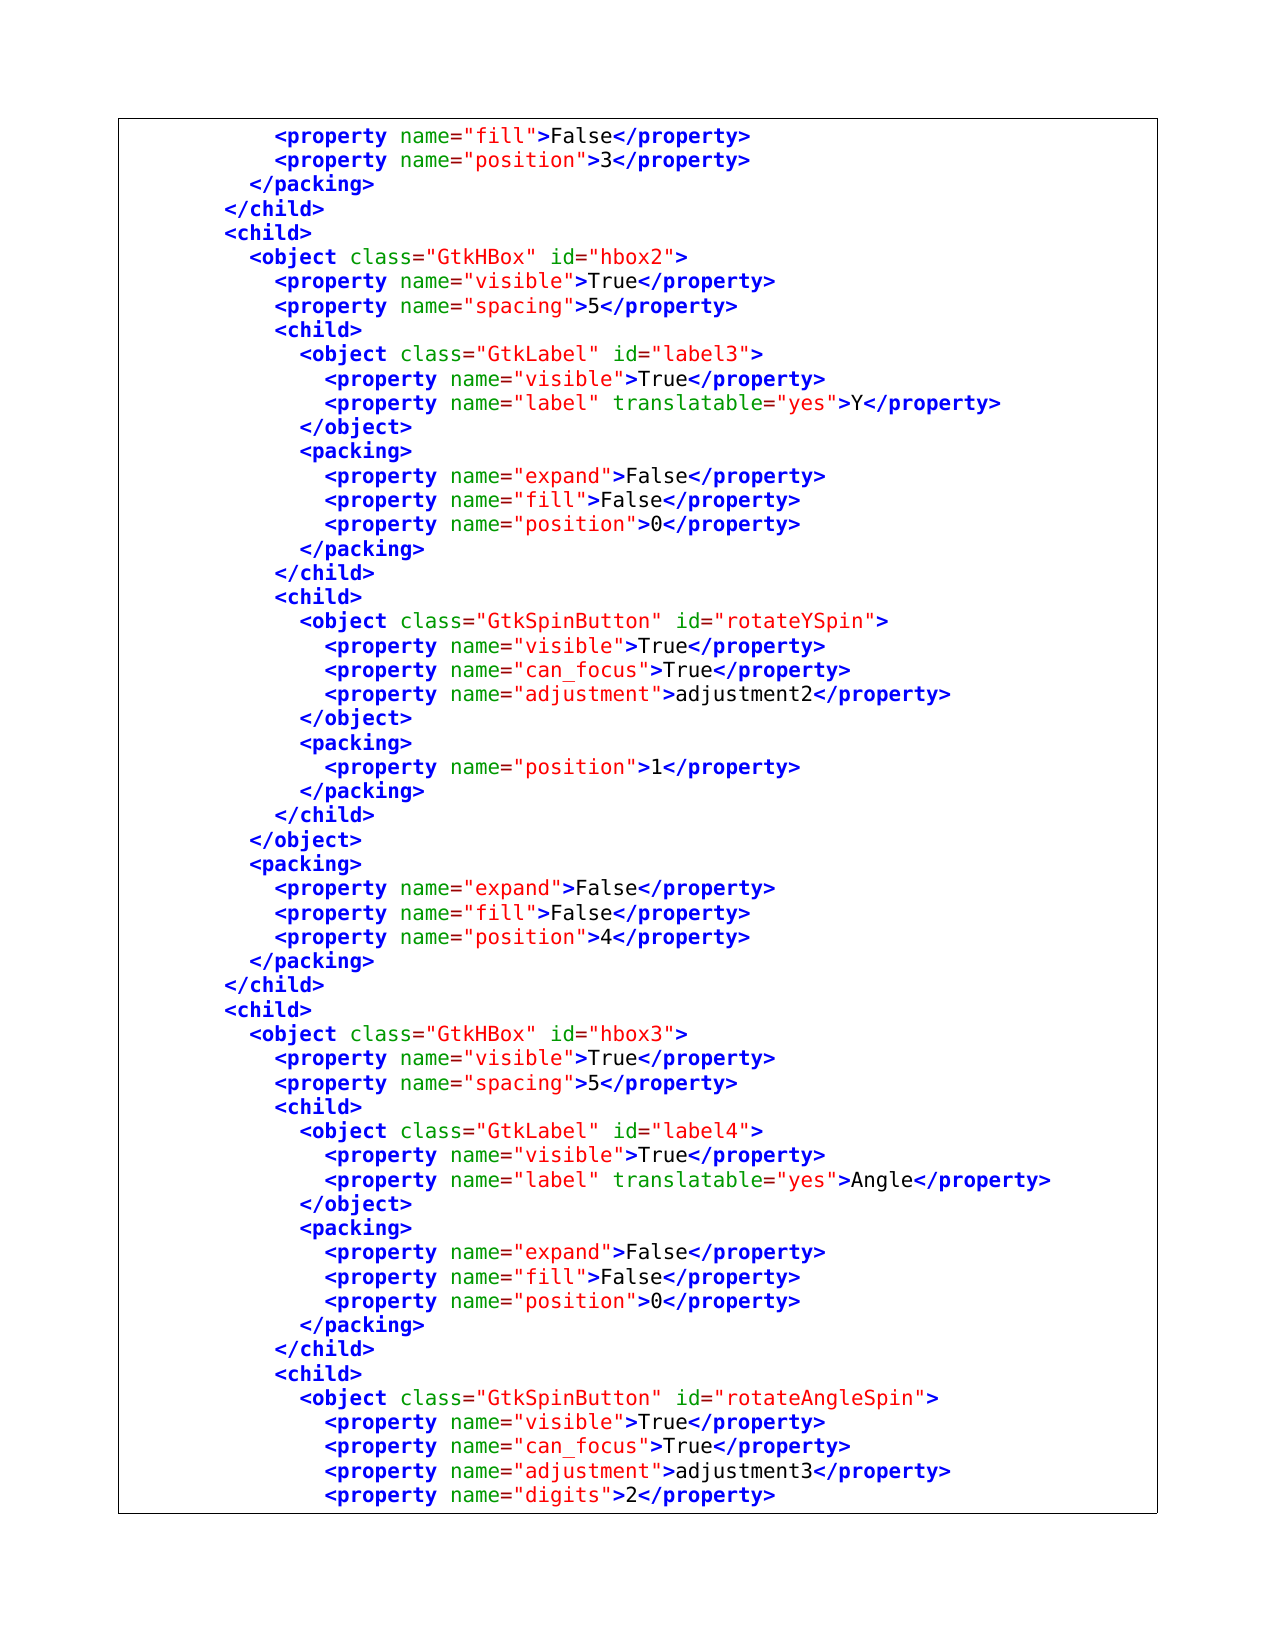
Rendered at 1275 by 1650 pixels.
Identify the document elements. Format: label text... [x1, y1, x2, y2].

table_header <property name="fill">False</property> <property name="position">3</property> </packing> </child> <child> <object class="GtkHBox" id="hbox2"> <property name="visible">True</property> <property name="spacing">5</property> <child> <object class="GtkLabel" id="label3"> <property name="visible">True</property> <property name="label" translatable="yes">Y</property> </object> <packing> <property name="expand">False</property> <property name="fill">False</property> <property name="position">0</property> </packing> </child> <child> <object class="GtkSpinButton" id="rotateYSpin"> <property name="visible">True</property> <property name="can_focus">True</property> <property name="adjustment">adjustment2</property> </object> <packing> <property name="position">1</property> </packing> </child> </object> <packing> <property name="expand">False</property> <property name="fill">False</property> <property name="position">4</property> </packing> </child> <child> <object class="GtkHBox" id="hbox3"> <property name="visible">True</property> <property name="spacing">5</property> <child> <object class="GtkLabel" id="label4"> <property name="visible">True</property> <property name="label" translatable="yes">Angle</property> </object> <packing> <property name="expand">False</property> <property name="fill">False</property> <property name="position">0</property> </packing> </child> <child> <object class="GtkSpinButton" id="rotateAngleSpin"> <property name="visible">True</property> <property name="can_focus">True</property> <property name="adjustment">adjustment3</property> <property name="digits">2</property> [119, 119, 1157, 1513]
